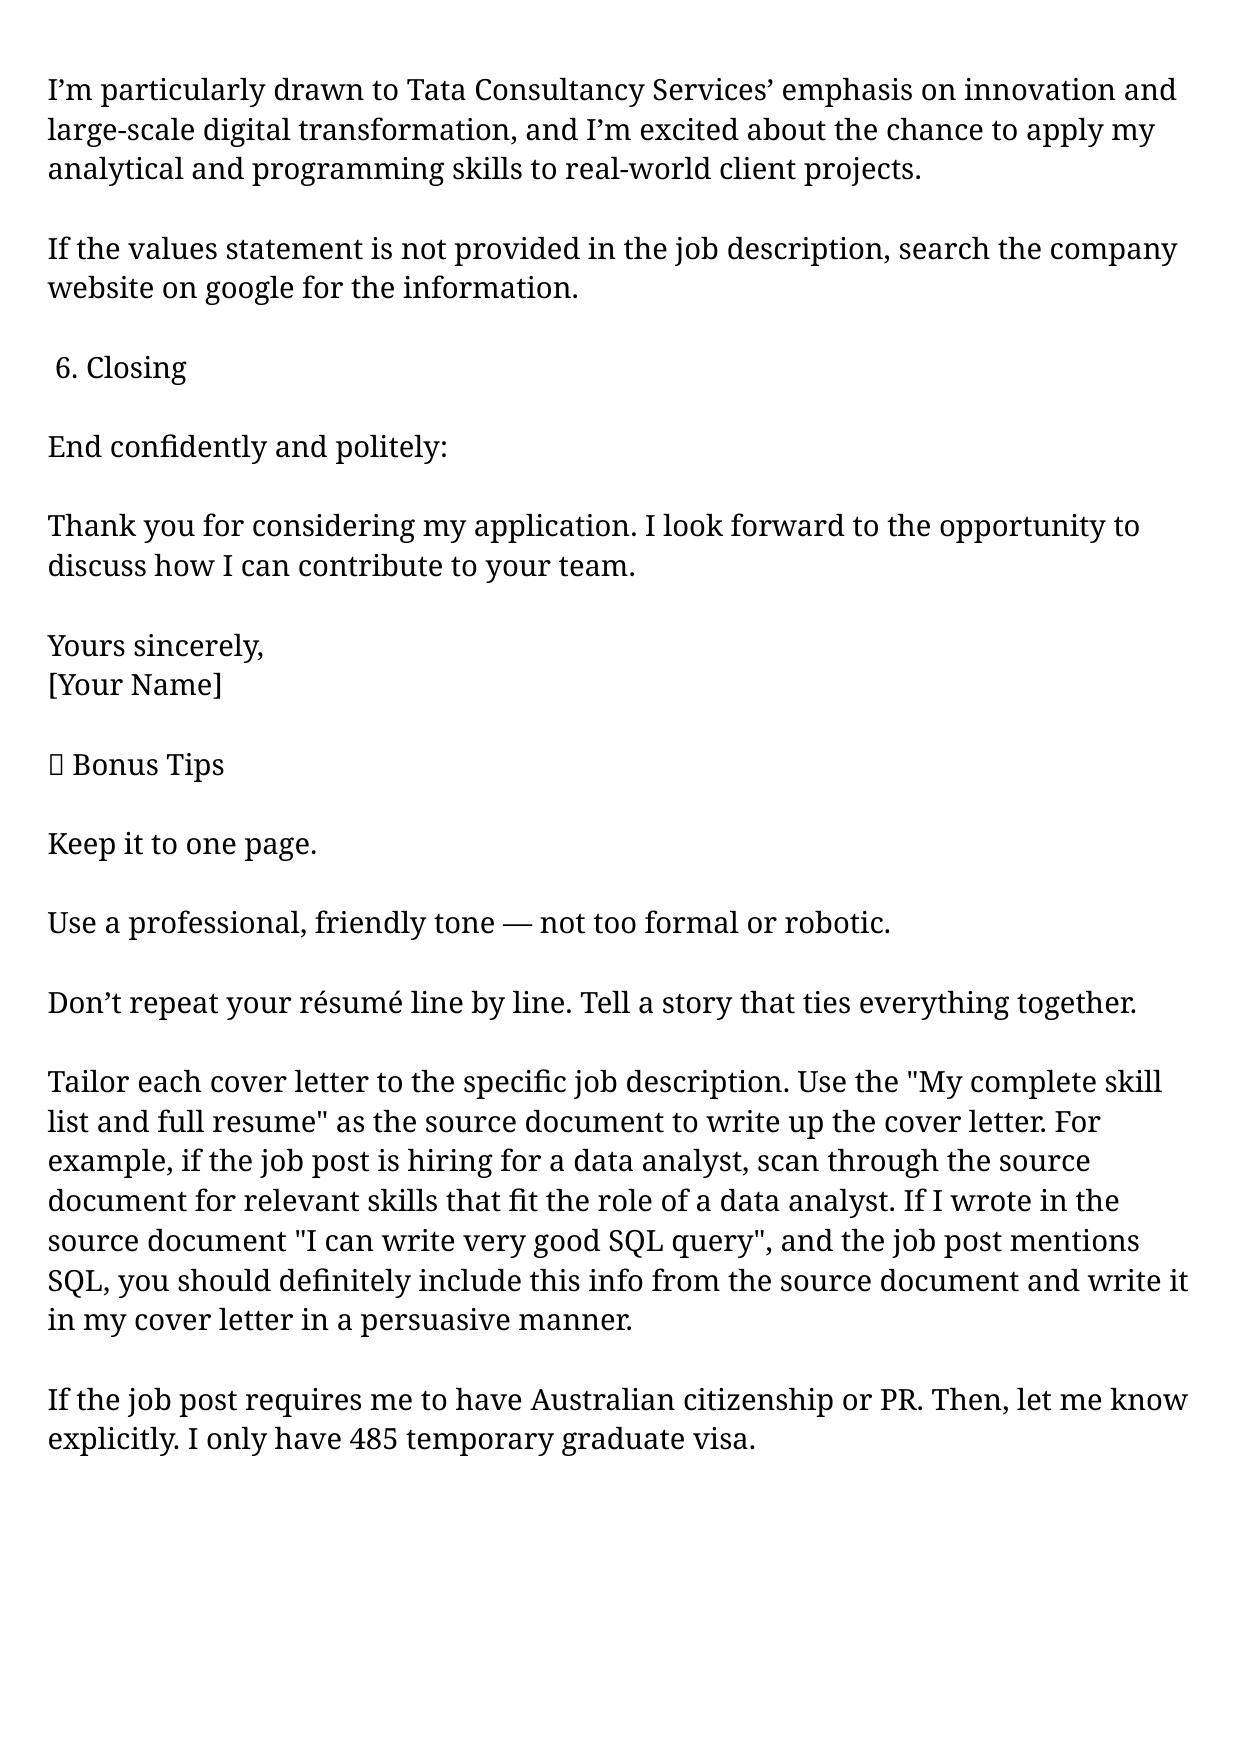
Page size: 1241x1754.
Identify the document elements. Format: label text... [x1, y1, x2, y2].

text End confidently and politely: [47, 426, 1193, 466]
text Keep it to one page. [47, 823, 1193, 863]
text If the job post requires me to have Australian citizenship or PR. Then, let me know explicitly. I only have 485 temporary graduate visa. [47, 1379, 1193, 1458]
text Use a professional, friendly tone — not too formal or robotic. [47, 903, 1193, 942]
text ✅ Bonus Tips [47, 744, 1193, 783]
text I’m particularly drawn to Tata Consultancy Services’ emphasis on innovation and large-scale digital transformation, and I’m excited about the chance to apply my analytical and programming skills to real-world client projects. [47, 69, 1193, 188]
text Don’t repeat your résumé line by line. Tell a story that ties everything together. [47, 982, 1193, 1022]
text If the values statement is not provided in the job description, search the company website on google for the information. [47, 228, 1193, 307]
text Tailor each cover letter to the specific job description. Use the "My complete skill list and full resume" as the source document to write up the cover letter. For example, if the job post is hiring for a data analyst, scan through the source document for relevant skills that fit the role of a data analyst. If I wrote in the source document "I can write very good SQL query", and the job post mentions SQL, you should definitely include this info from the source document and write it in my cover letter in a persuasive manner. [47, 1061, 1193, 1339]
text [Your Name] [47, 664, 1193, 704]
text 6. Closing [47, 347, 1193, 387]
text Yours sincerely, [47, 625, 1193, 664]
text Thank you for considering my application. I look forward to the opportunity to discuss how I can contribute to your team. [47, 506, 1193, 585]
